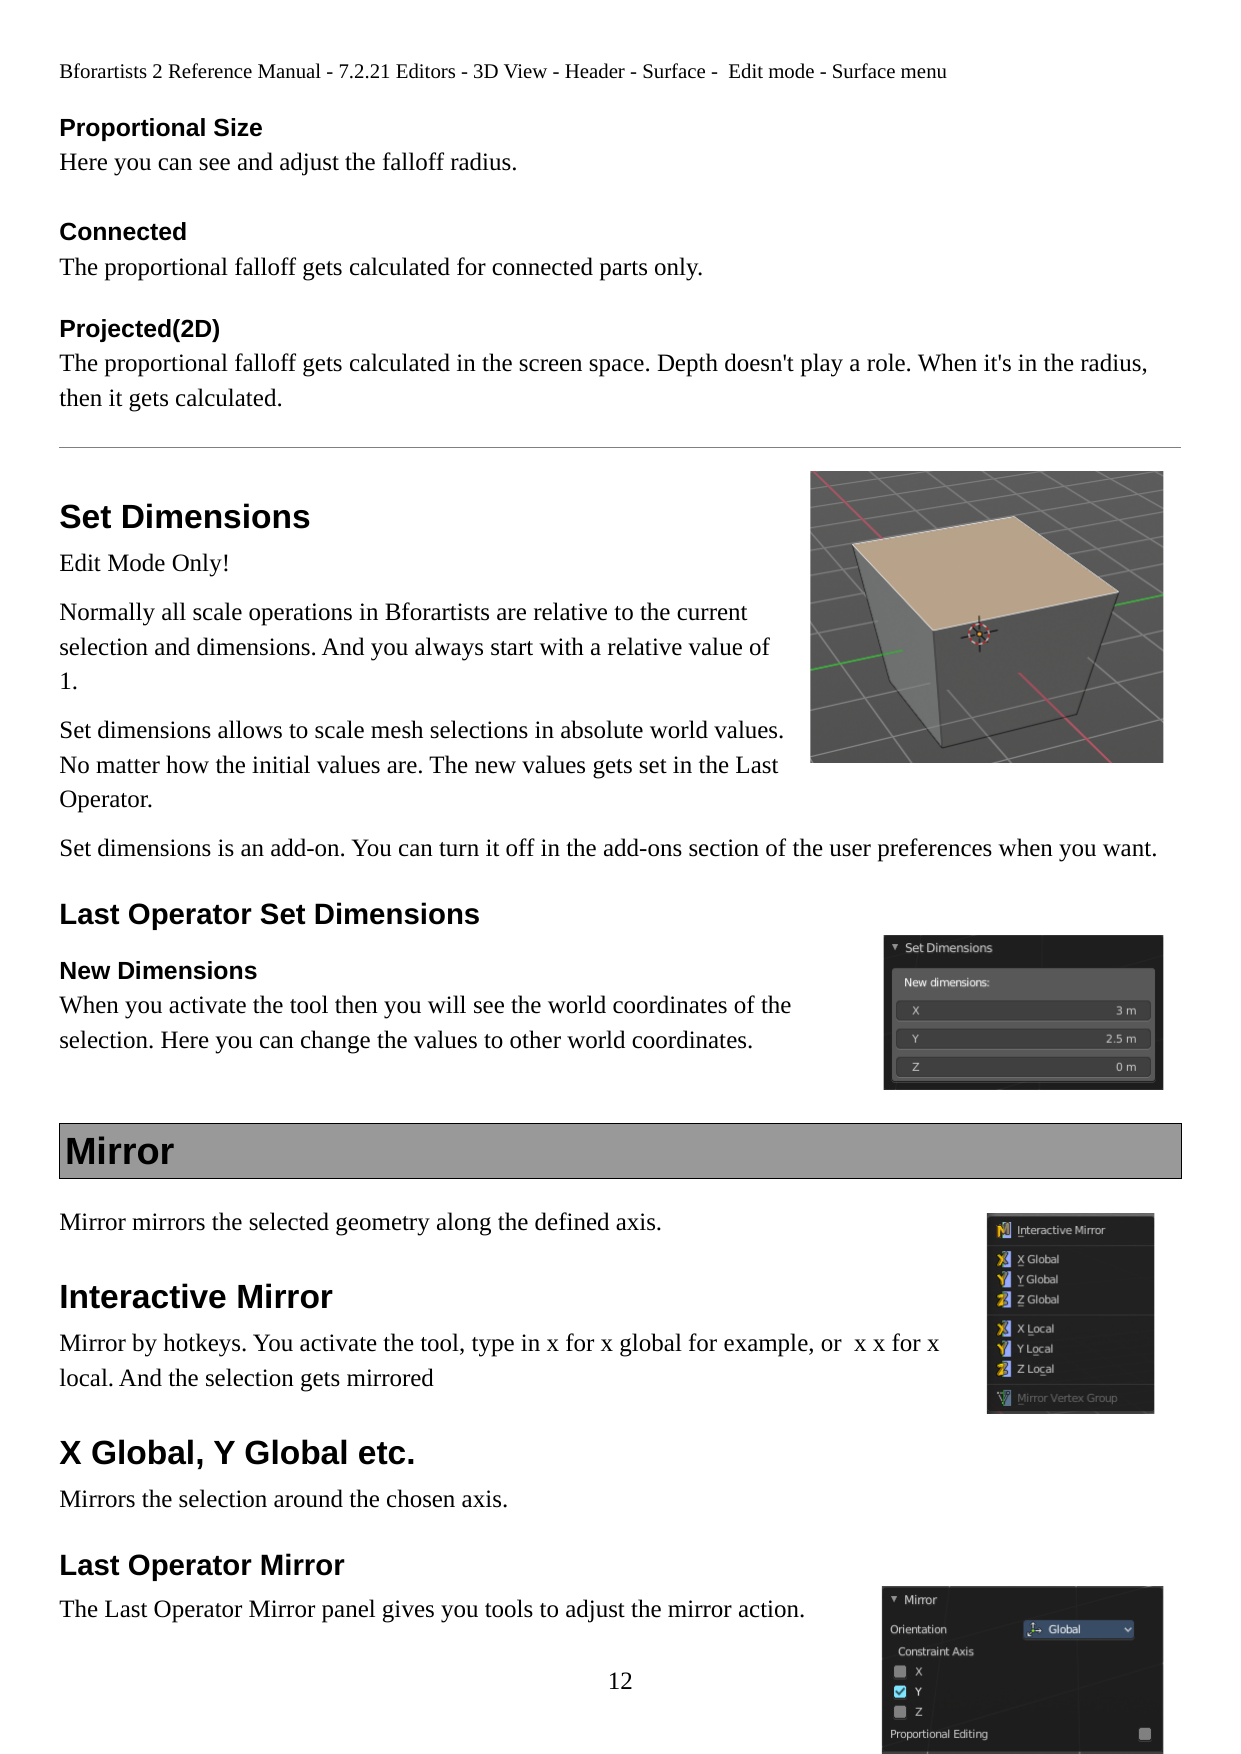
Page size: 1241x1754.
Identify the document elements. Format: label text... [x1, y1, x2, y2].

subtitle New Dimensions [59, 956, 883, 984]
picture [883, 935, 1164, 1090]
text Mirror by hotkeys. You activate the tool, type in x for x global for example, or x x for x local. And the selection gets mirrored [59, 1328, 986, 1391]
subtitle X Global, Y Global etc. [59, 1433, 1181, 1471]
picture [810, 471, 1164, 763]
table_header Mirror [60, 1124, 1181, 1178]
subtitle Last Operator Set Dimensions [59, 897, 1181, 931]
picture [881, 1586, 1164, 1754]
subtitle Interactive Mirror [59, 1277, 986, 1316]
text Set dimensions is an add-on. You can turn it off in the add-ons section of the user preferences when you want. [59, 833, 1181, 862]
text When you activate the tool then you will see the world coordinates of the selection. Here you can change the values to other world coordinates. [59, 991, 883, 1054]
text Set dimensions allows to scale mesh selections in absolute world values. No matter how the initial values are. The new values gets set in the Last Operator. [59, 715, 1181, 813]
text The Last Operator Mirror panel gives you tools to adjust the mirror action. [59, 1594, 881, 1622]
subtitle [1164, 956, 1181, 984]
text Here you can see and adjust the falloff radius. [59, 147, 1181, 176]
subtitle Connected [59, 217, 1181, 246]
picture [986, 1213, 1155, 1414]
text Normally all scale operations in Bforartists are relative to the current selection and dimensions. And you always start with a relative value of 1. [59, 597, 810, 695]
text Mirror mirrors the selected geometry along the defined axis. [59, 1207, 1181, 1236]
subtitle Projected(2D) [59, 314, 1181, 342]
subtitle Set Dimensions [59, 497, 810, 536]
text The proportional falloff gets calculated in the screen space. Depth doesn't play a role. When it's in the radius, then it gets calculated. [59, 348, 1181, 412]
subtitle Proportional Size [59, 113, 1181, 141]
text Edit Mode Only! [59, 548, 810, 577]
text The proportional falloff gets calculated for connected parts only. [59, 252, 1181, 281]
text Mirrors the selection around the chosen axis. [59, 1484, 1181, 1512]
text [1164, 548, 1181, 577]
subtitle Last Operator Mirror [59, 1547, 1181, 1581]
subtitle [1155, 1277, 1181, 1316]
subtitle [1164, 497, 1181, 536]
